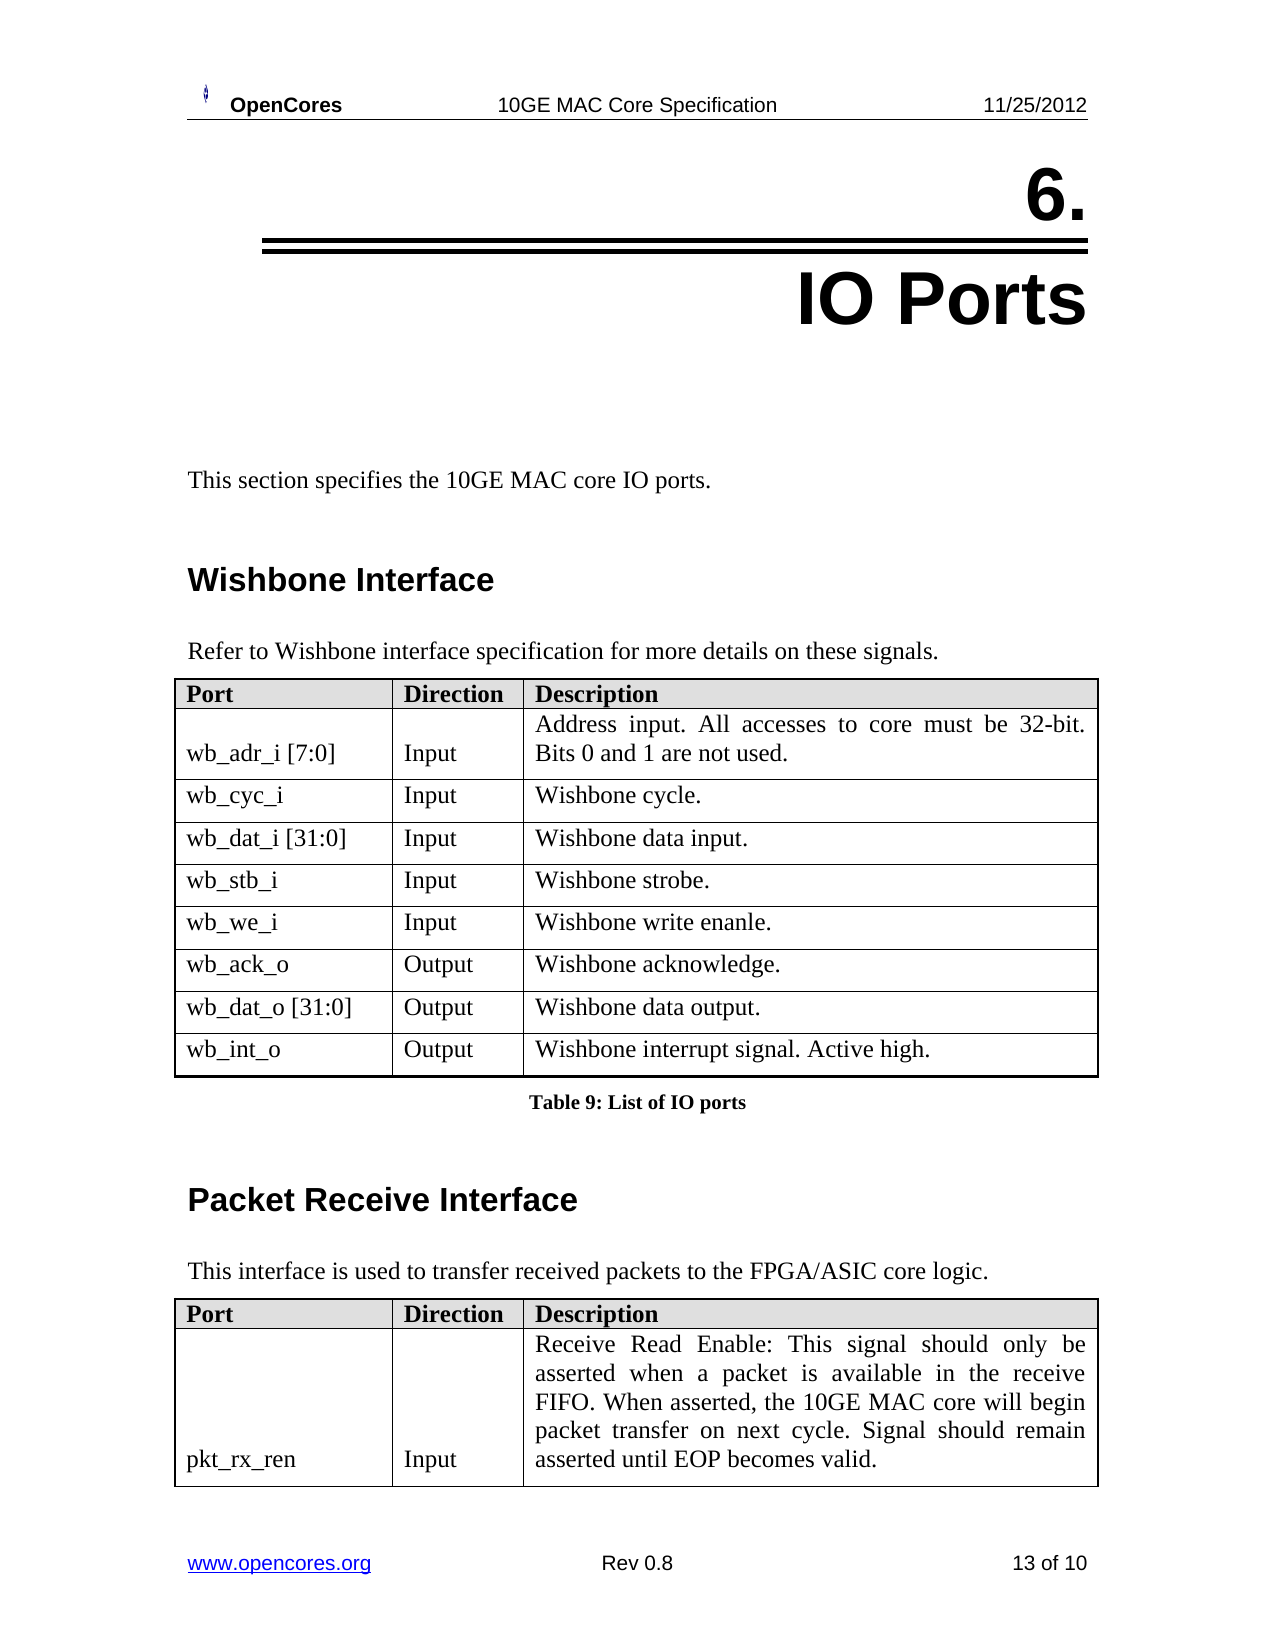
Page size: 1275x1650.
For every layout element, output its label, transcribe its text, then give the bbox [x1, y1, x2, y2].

table_cell wb_stb_i [176, 865, 392, 906]
table_cell Output [393, 1034, 523, 1075]
table_cell Wishbone write enanle. [524, 907, 1097, 948]
table_cell Wishbone acknowledge. [524, 950, 1097, 991]
table_cell Output [393, 992, 523, 1033]
table_cell Input [393, 823, 523, 864]
table_header Direction [393, 1300, 523, 1328]
text This interface is used to transfer received packets to the FPGA/ASIC core logic. [187, 1256, 1088, 1285]
table_cell Receive Read Enable: This signal should only be asserted when a packet is available in the receive FIFO. When asserted, the 10GE MAC core will begin packet transfer on next cycle. Signal should remain asserted until EOP becomes valid. [524, 1329, 1097, 1486]
table_cell pkt_rx_ren [176, 1329, 392, 1486]
subtitle IO Ports [187, 254, 1088, 340]
table_header Port [176, 1300, 392, 1328]
subtitle Packet Receive Interface [187, 1180, 1088, 1219]
table_cell Input [393, 780, 523, 822]
table_cell Input [393, 907, 523, 948]
table_cell Wishbone data input. [524, 823, 1097, 864]
table_cell wb_adr_i [7:0] [176, 709, 392, 779]
table_header Port [176, 680, 392, 708]
table_cell Wishbone interrupt signal. Active high. [524, 1034, 1097, 1075]
subtitle Wishbone Interface [187, 560, 1088, 599]
table_cell Input [393, 1329, 523, 1486]
text Refer to Wishbone interface specification for more details on these signals. [187, 636, 1088, 665]
table_cell Wishbone data output. [524, 992, 1097, 1033]
table_header Description [524, 680, 1097, 708]
table_cell Output [393, 950, 523, 991]
table_cell wb_ack_o [176, 950, 392, 991]
table_cell Wishbone strobe. [524, 865, 1097, 906]
table_header Direction [393, 680, 523, 708]
table_cell wb_int_o [176, 1034, 392, 1075]
table_header Description [524, 1300, 1097, 1328]
table_cell Input [393, 865, 523, 906]
table_cell wb_cyc_i [176, 780, 392, 822]
text Table 9: List of IO ports [187, 1090, 1088, 1114]
text This section specifies the 10GE MAC core IO ports. [187, 465, 1088, 494]
table_cell wb_dat_o [31:0] [176, 992, 392, 1033]
table_cell Address input. All accesses to core must be 32-bit. Bits 0 and 1 are not used. [524, 709, 1097, 779]
table_cell Wishbone cycle. [524, 780, 1097, 822]
table_cell wb_dat_i [31:0] [176, 823, 392, 864]
table_cell wb_we_i [176, 907, 392, 948]
table_cell Input [393, 709, 523, 779]
